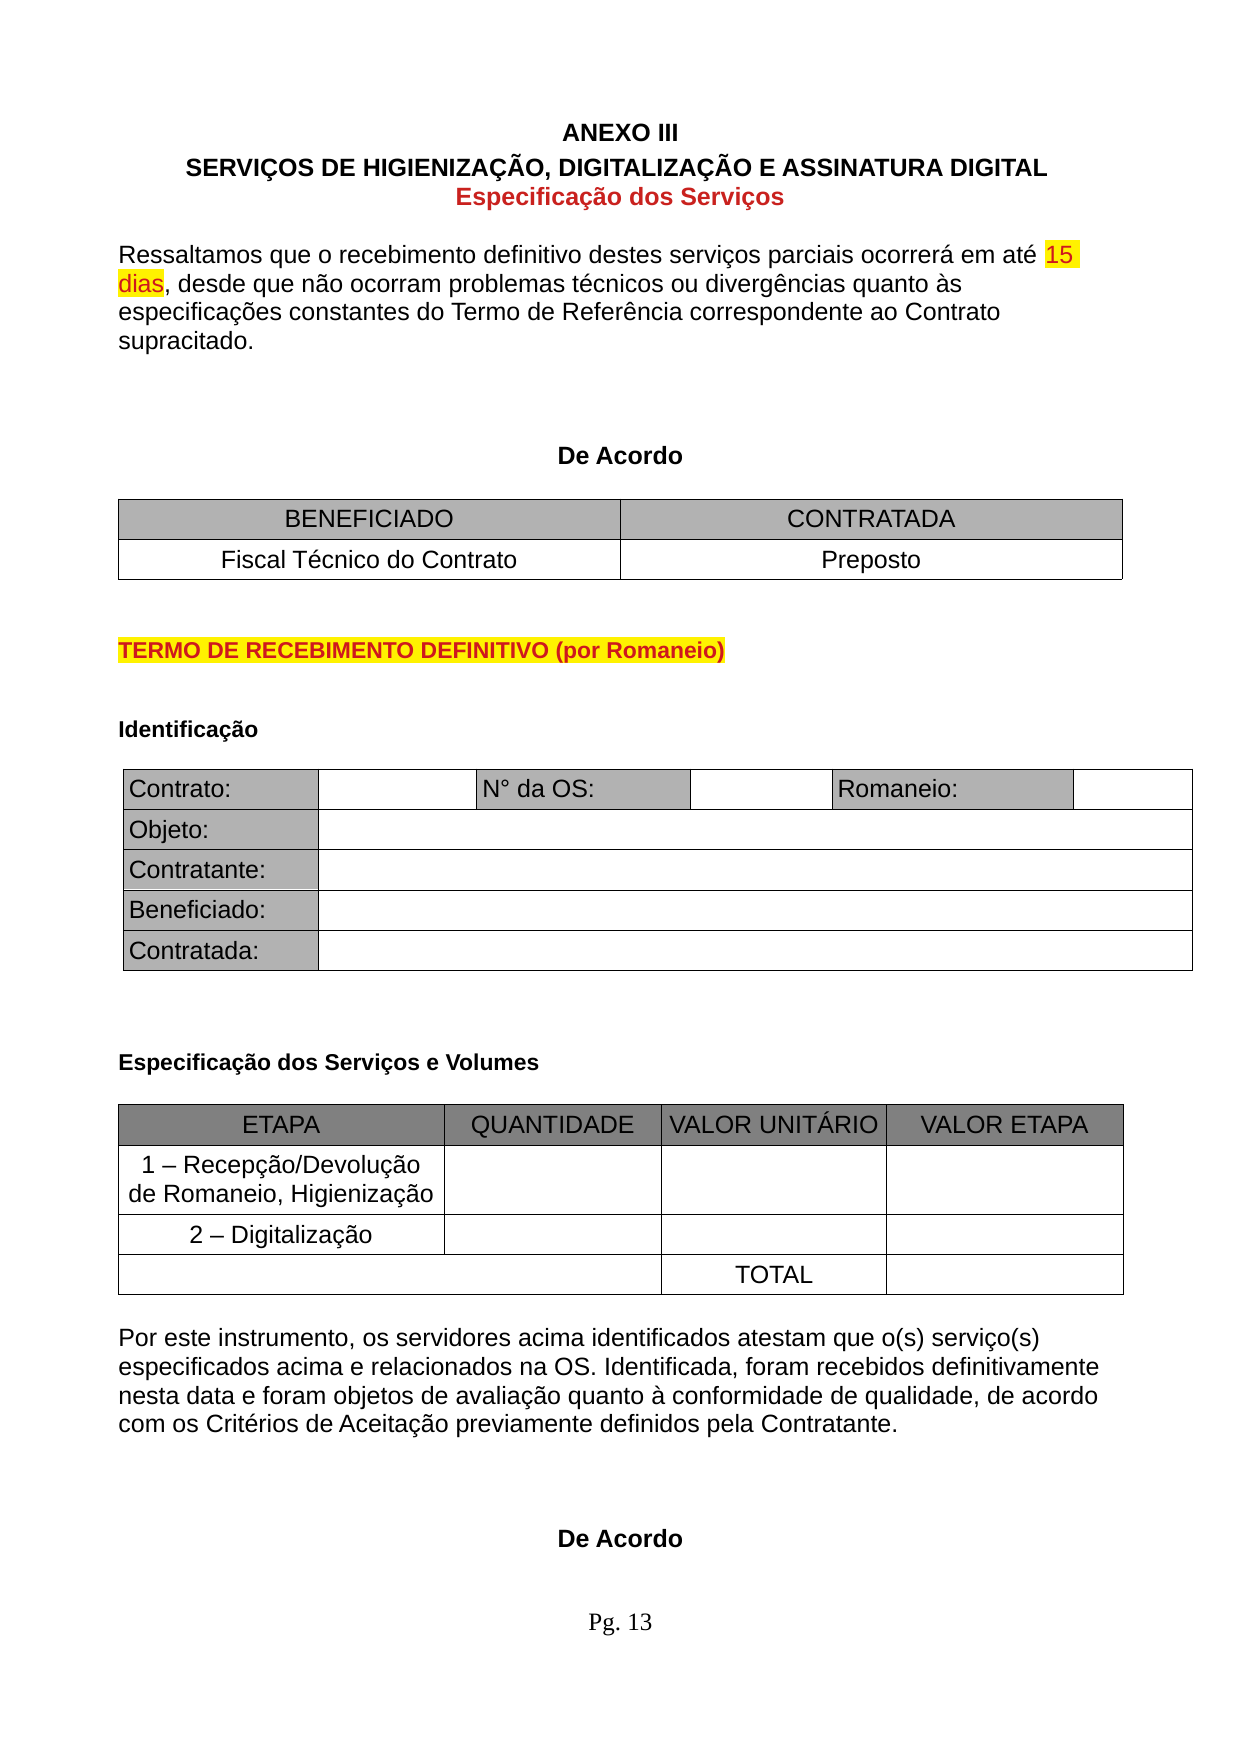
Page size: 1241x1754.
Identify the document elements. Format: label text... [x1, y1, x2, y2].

table_cell Objeto: [124, 810, 318, 849]
text Ressaltamos que o recebimento definitivo destes serviços parciais ocorrerá em até 15 dias, desde que não ocorram problemas técnicos ou divergências quanto às especificações constantes do Termo de Referência correspondente ao Contrato supracitado. [118, 240, 1122, 355]
table_cell Preposto [621, 540, 1122, 579]
table_cell TOTAL [662, 1255, 886, 1294]
table_header VALOR UNITÁRIO [662, 1105, 886, 1145]
table_cell [319, 931, 1192, 970]
table_header [319, 770, 476, 809]
table_cell 1 – Recepção/Devolução de Romaneio, Higienização [119, 1146, 444, 1214]
table_header CONTRATADA [621, 500, 1122, 539]
table_cell 2 – Digitalização [119, 1215, 444, 1254]
table_cell [119, 1255, 661, 1294]
table_cell Fiscal Técnico do Contrato [119, 540, 620, 579]
table_cell [887, 1255, 1123, 1294]
table_header N° da OS: [477, 770, 690, 809]
text Especificação dos Serviços e Volumes [118, 1049, 1122, 1076]
table_cell [319, 810, 1192, 849]
table_cell [445, 1146, 661, 1214]
text Por este instrumento, os servidores acima identificados atestam que o(s) serviço(s) especificados acima e relacionados na OS. Identificada, foram recebidos definitivamente nesta data e foram objetos de avaliação quanto à conformidade de qualidade, de acordo com os Critérios de Aceitação previamente definidos pela Contratante. [118, 1323, 1122, 1438]
text De Acordo [118, 1524, 1122, 1553]
table_cell [887, 1146, 1123, 1214]
table_cell Beneficiado: [124, 891, 318, 930]
table_header Contrato: [124, 770, 318, 809]
table_header [1074, 770, 1192, 809]
table_cell [319, 891, 1192, 930]
table_header QUANTIDADE [445, 1105, 661, 1145]
table_cell [445, 1215, 661, 1254]
table_cell [662, 1215, 886, 1254]
table_cell [319, 850, 1192, 889]
table_cell [662, 1146, 886, 1214]
table_cell [887, 1215, 1123, 1254]
table_header VALOR ETAPA [887, 1105, 1123, 1145]
text Identificação [118, 716, 1122, 742]
text TERMO DE RECEBIMENTO DEFINITIVO (por Romaneio) [118, 637, 1122, 663]
text De Acordo [118, 441, 1122, 470]
table_header [691, 770, 832, 809]
table_cell Contratada: [124, 931, 318, 970]
table_header Romaneio: [833, 770, 1073, 809]
table_cell Contratante: [124, 850, 318, 889]
table_header BENEFICIADO [119, 500, 620, 539]
table_header ETAPA [119, 1105, 444, 1145]
